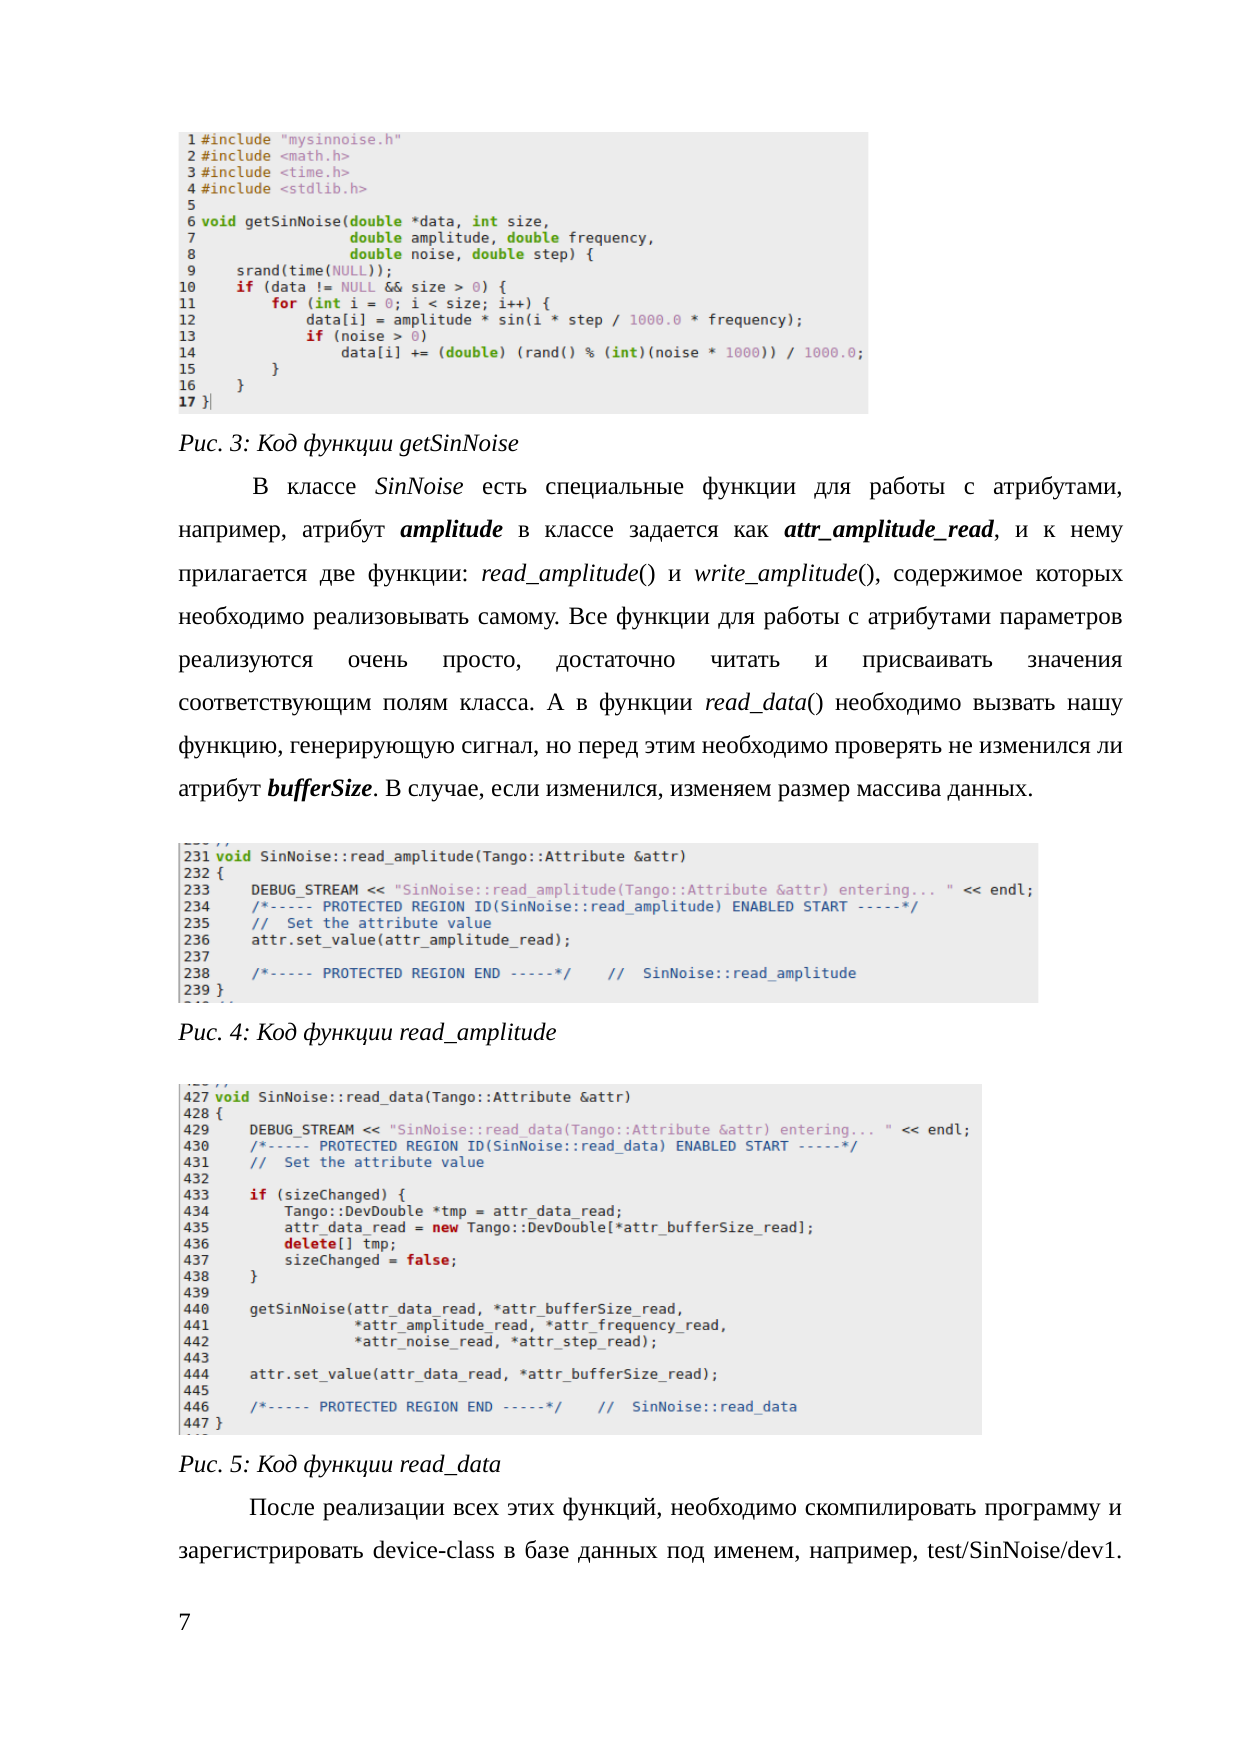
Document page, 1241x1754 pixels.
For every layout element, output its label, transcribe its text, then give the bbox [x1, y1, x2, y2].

picture [178, 132, 869, 414]
text Рис. 3: Код функции getSinNoise [178, 414, 868, 457]
text Рис. 5: Код функции read_data [178, 1084, 982, 1478]
picture [178, 843, 1039, 1003]
text После реализации всех этих функций, необходимо скомпилировать программу и зарегистрировать device-class в базе данных под именем, например, test/SinNoise/dev1. [178, 1074, 1123, 1564]
text В классе SinNoise есть специальные функции для работы с атрибутами, например, атрибут amplitude в классе задается как attr_amplitude_read, и к нему прилагается две функции: read_amplitude() и write_amplitude(), содержимое которых необходимо реализовывать самому. Все функции для работы с атрибутами параметров реализуются очень просто, достаточно читать и присваивать значения соответствующим полям класса. А в функции read_data() необходимо вызвать нашу функцию, генерирующую сигнал, но перед этим необходимо проверять не изменился ли атрибут bufferSize. В случае, если изменился, изменяем размер массива данных. [178, 118, 1123, 802]
text Рис. 4: Код функции read_amplitude [178, 1003, 1038, 1045]
